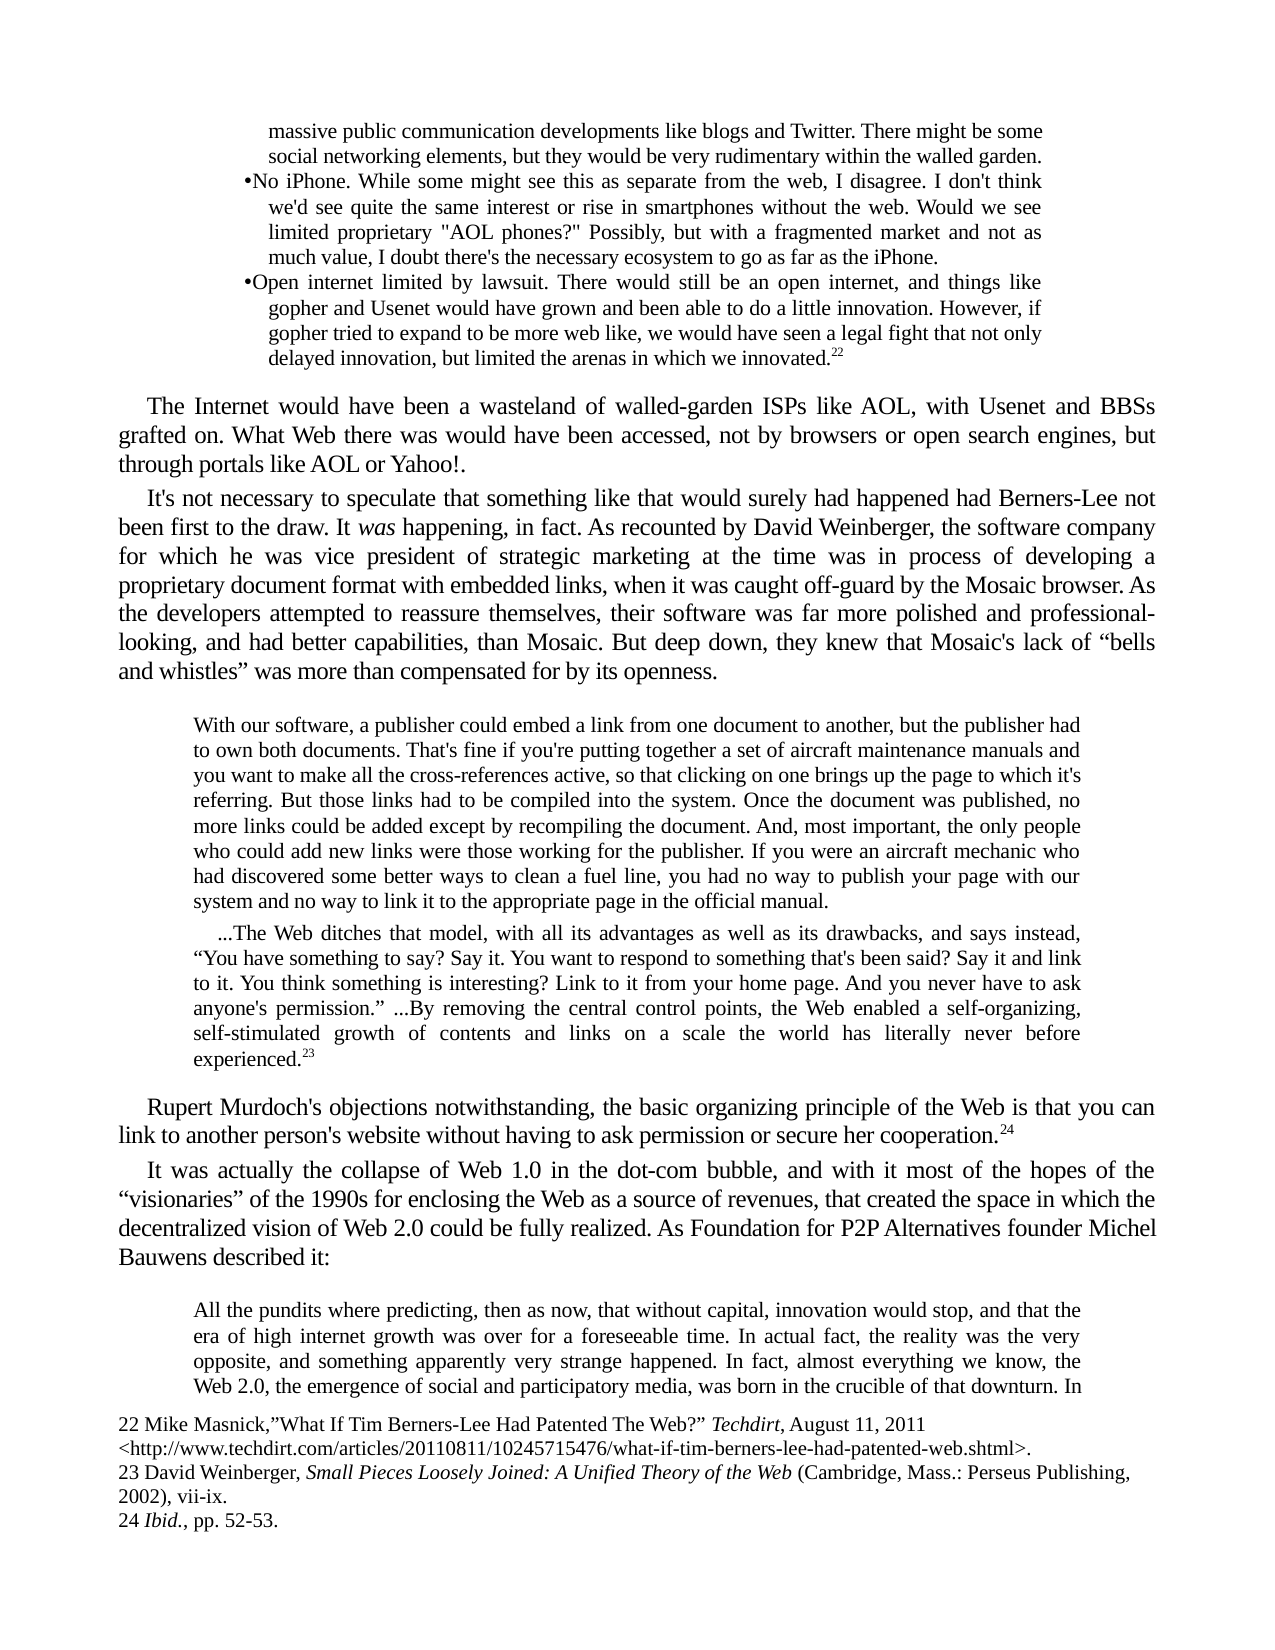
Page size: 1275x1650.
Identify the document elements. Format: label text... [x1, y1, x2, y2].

text It was actually the collapse of Web 1.0 in the dot-com bubble, and with it most of the hopes of the “visionaries” of the 1990s for enclosing the Web as a source of revenues, that created the space in which the decentralized vision of Web 2.0 could be fully realized. As Foundation for P2P Alternatives founder Michel Bauwens described it: [118, 1155, 1157, 1270]
text David Weinberger, Small Pieces Loosely Joined: A Unified Theory of the Web (Cambridge, Mass.: Perseus Publishing, 2002), vii-ix. [118, 1460, 1157, 1508]
text With our software, a publisher could embed a link from one document to another, but the publisher had to own both documents. That's fine if you're putting together a set of aircraft maintenance manuals and you want to make all the cross-references active, so that clicking on one brings up the page to which it's referring. But those links had to be compiled into the system. Once the document was published, no more links could be added except by recompiling the document. And, most important, the only people who could add new links were those working for the publisher. If you were an aircraft mechanic who had discovered some better ways to clean a fuel line, you had no way to publish your page with our system and no way to link it to the appropriate page in the official manual. [193, 712, 1082, 913]
list Mike Masnick,”What If Tim Berners-Lee Had Patented The Web?” Techdirt, August 11, 2011 <http://www.techdirt.com/articles/20110811/10245715476/what-if-tim-berners-lee-had-patented-web.shtml>. [118, 1412, 1157, 1460]
text Rupert Murdoch's objections notwithstanding, the basic organizing principle of the Web is that you can link to another person's website without having to ask permission or secure her cooperation. [118, 1092, 1157, 1149]
text It's not necessary to speculate that something like that would surely had happened had Berners-Lee not been first to the draw. It was happening, in fact. As recounted by David Weinberger, the software company for which he was vice president of strategic marketing at the time was in process of developing a proprietary document format with embedded links, when it was caught off-guard by the Mosaic browser. As the developers attempted to reassure themselves, their software was far more polished and professional-looking, and had better capabilities, than Mosaic. But deep down, they knew that Mosaic's lack of “bells and whistles” was more than compensated for by its openness. [118, 483, 1157, 685]
list Open internet limited by lawsuit. There would still be an open internet, and things like gopher and Usenet would have grown and been able to do a little innovation. However, if gopher tried to expand to be more web like, we would have seen a legal fight that not only delayed innovation, but limited the arenas in which we innovated. [244, 269, 1043, 370]
list massive public communication developments like blogs and Twitter. There might be some social networking elements, but they would be very rudimentary within the walled garden. [244, 118, 1043, 168]
text All the pundits where predicting, then as now, that without capital, innovation would stop, and that the era of high internet growth was over for a foreseeable time. In actual fact, the reality was the very opposite, and something apparently very strange happened. In fact, almost everything we know, the Web 2.0, the emergence of social and participatory media, was born in the crucible of that downturn. In [193, 1297, 1082, 1398]
text Ibid., pp. 52-53. [118, 1508, 1157, 1532]
text ...The Web ditches that model, with all its advantages as well as its drawbacks, and says instead, “You have something to say? Say it. You want to respond to something that's been said? Say it and link to it. You think something is interesting? Link to it from your home page. And you never have to ask anyone's permission.” ...By removing the central control points, the Web enabled a self-organizing, self-stimulated growth of contents and links on a scale the world has literally never before experienced. [193, 919, 1082, 1071]
text The Internet would have been a wasteland of walled-garden ISPs like AOL, with Usenet and BBSs grafted on. What Web there was would have been accessed, not by browsers or open search engines, but through portals like AOL or Yahoo!. [118, 391, 1157, 477]
list No iPhone. While some might see this as separate from the web, I disagree. I don't think we'd see quite the same interest or rise in smartphones without the web. Would we see limited proprietary "AOL phones?" Possibly, but with a fragmented market and not as much value, I doubt there's the necessary ecosystem to go as far as the iPhone. [244, 168, 1043, 269]
